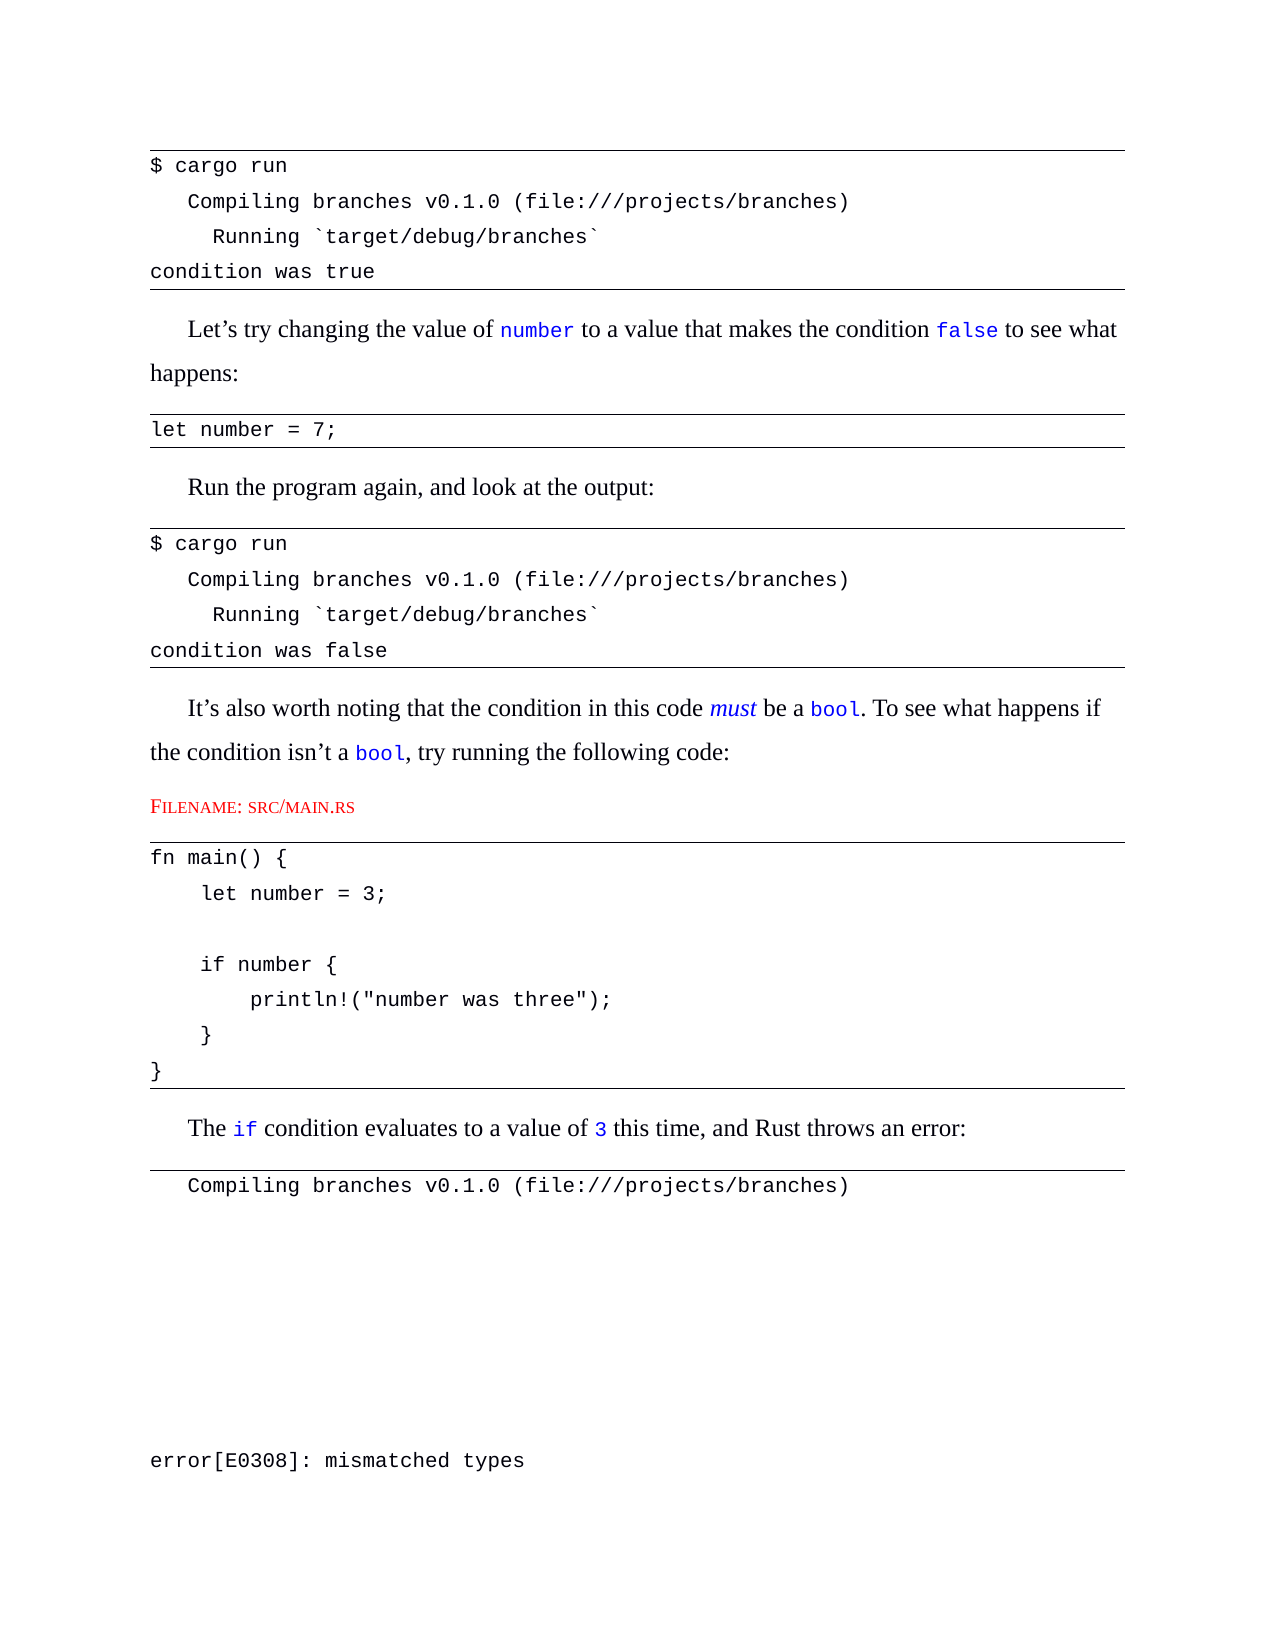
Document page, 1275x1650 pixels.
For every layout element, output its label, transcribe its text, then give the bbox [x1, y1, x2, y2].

text let number = 3; [150, 883, 1125, 906]
text condition was true [150, 261, 1125, 289]
text $ cargo run [150, 151, 1125, 179]
text Running `target/debug/branches` [150, 604, 1125, 628]
text fn main() { [150, 843, 1125, 871]
text } [150, 1060, 1125, 1088]
text condition was false [150, 639, 1125, 667]
text Compiling branches v0.1.0 (file:///projects/branches) [150, 569, 1125, 592]
text Filename: src/main.rs [150, 793, 1125, 818]
text Compiling branches v0.1.0 (file:///projects/branches) [150, 1171, 1125, 1199]
text Let’s try changing the value of number to a value that makes the condition false to see what happens: [150, 314, 1125, 387]
text The if condition evaluates to a value of 3 this time, and Rust throws an error: [150, 1113, 1125, 1142]
text println!("number was three"); [150, 989, 1125, 1013]
text let number = 7; [150, 415, 1125, 447]
text It’s also worth noting that the condition in this code must be a bool. To see what happens if the condition isn’t a bool, try running the following code: [150, 693, 1125, 766]
text Compiling branches v0.1.0 (file:///projects/branches) [150, 191, 1125, 214]
text Run the program again, and look at the output: [150, 472, 1125, 501]
text } [150, 1024, 1125, 1048]
text if number { [150, 953, 1125, 977]
text Running `target/debug/branches` [150, 226, 1125, 250]
text $ cargo run [150, 529, 1125, 557]
text error[E0308]: mismatched types [150, 1450, 1125, 1474]
